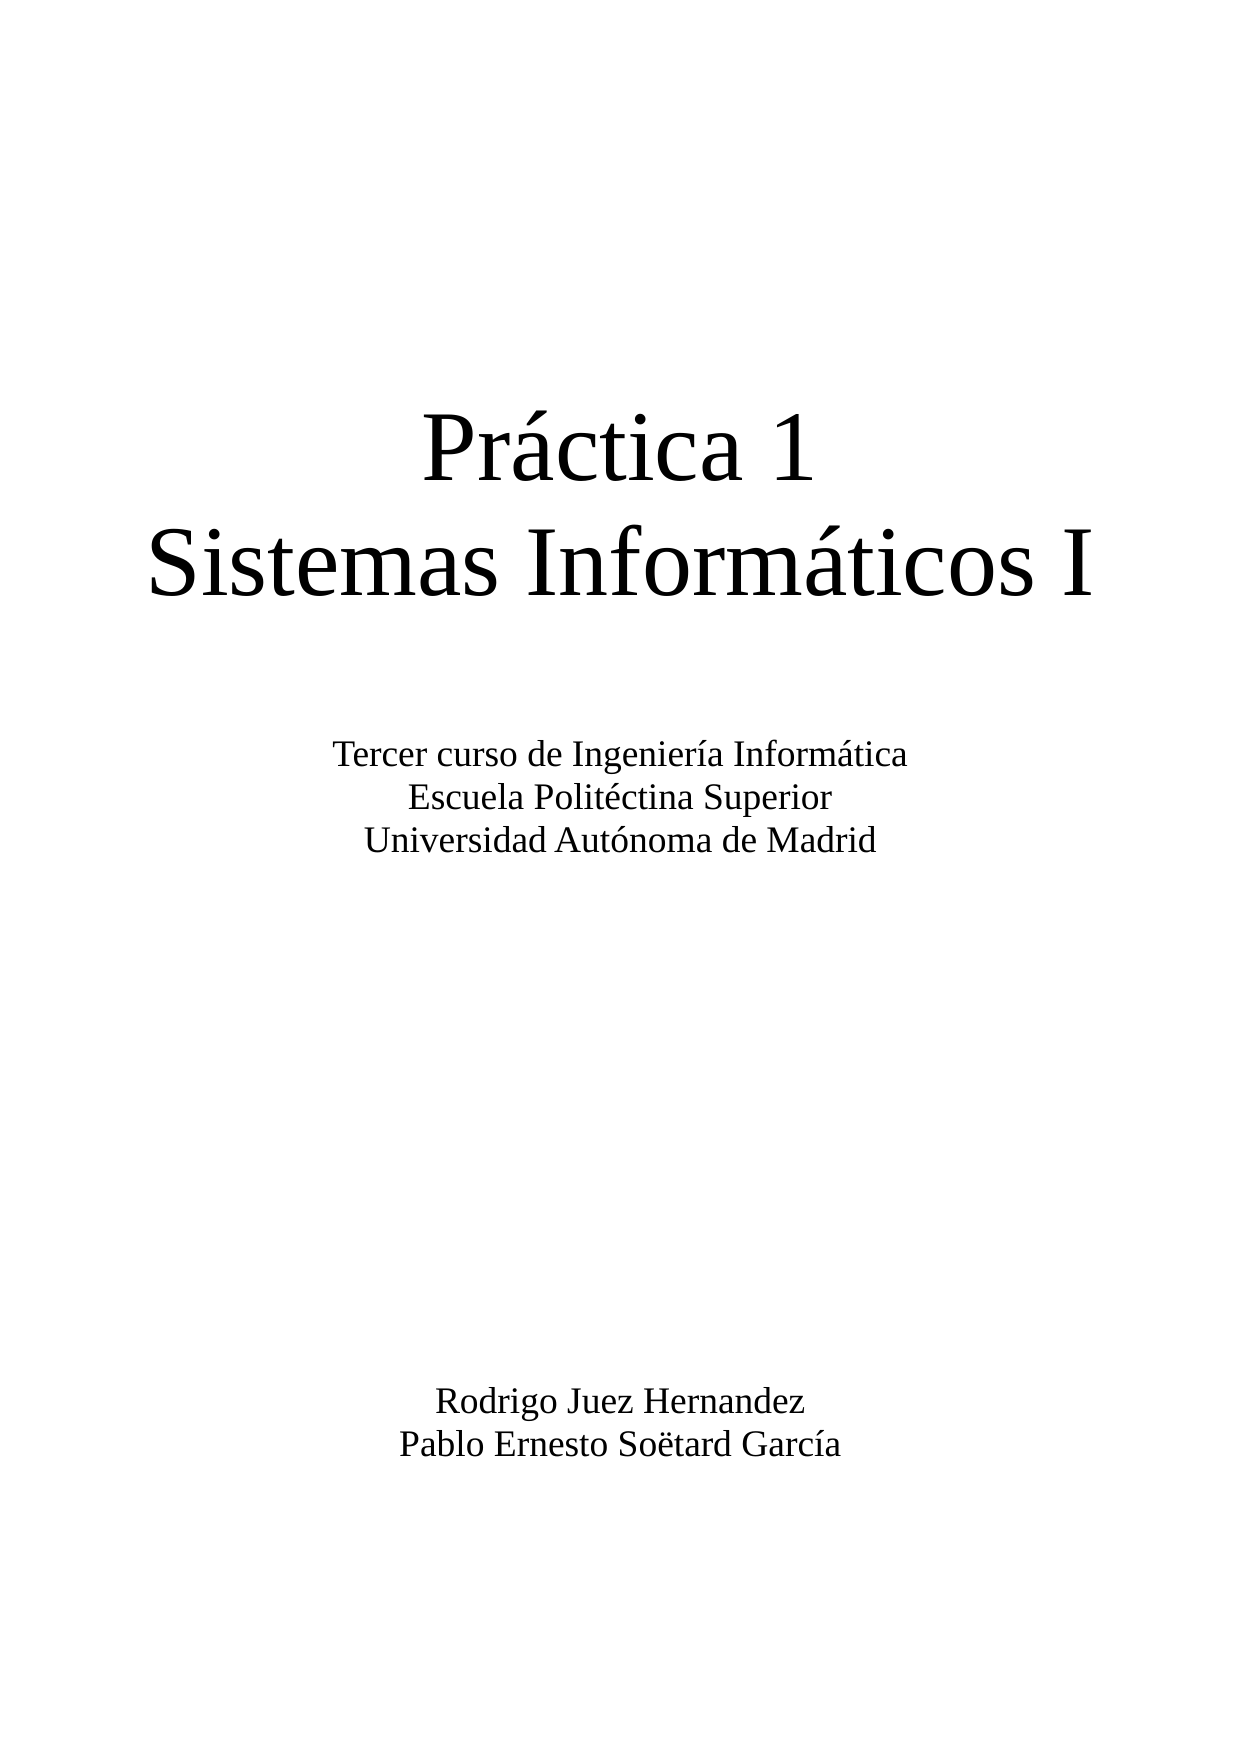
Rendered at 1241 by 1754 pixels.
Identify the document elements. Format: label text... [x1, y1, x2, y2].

text Sistemas Informáticos I [118, 501, 1122, 616]
text Universidad Autónoma de Madrid [118, 818, 1122, 861]
text Rodrigo Juez Hernandez [118, 1378, 1122, 1421]
text Pablo Ernesto Soëtard García [118, 1421, 1122, 1464]
text Tercer curso de Ingeniería Informática [118, 731, 1122, 774]
text Escuela Politéctina Superior [118, 774, 1122, 818]
text Práctica 1 [118, 386, 1122, 501]
